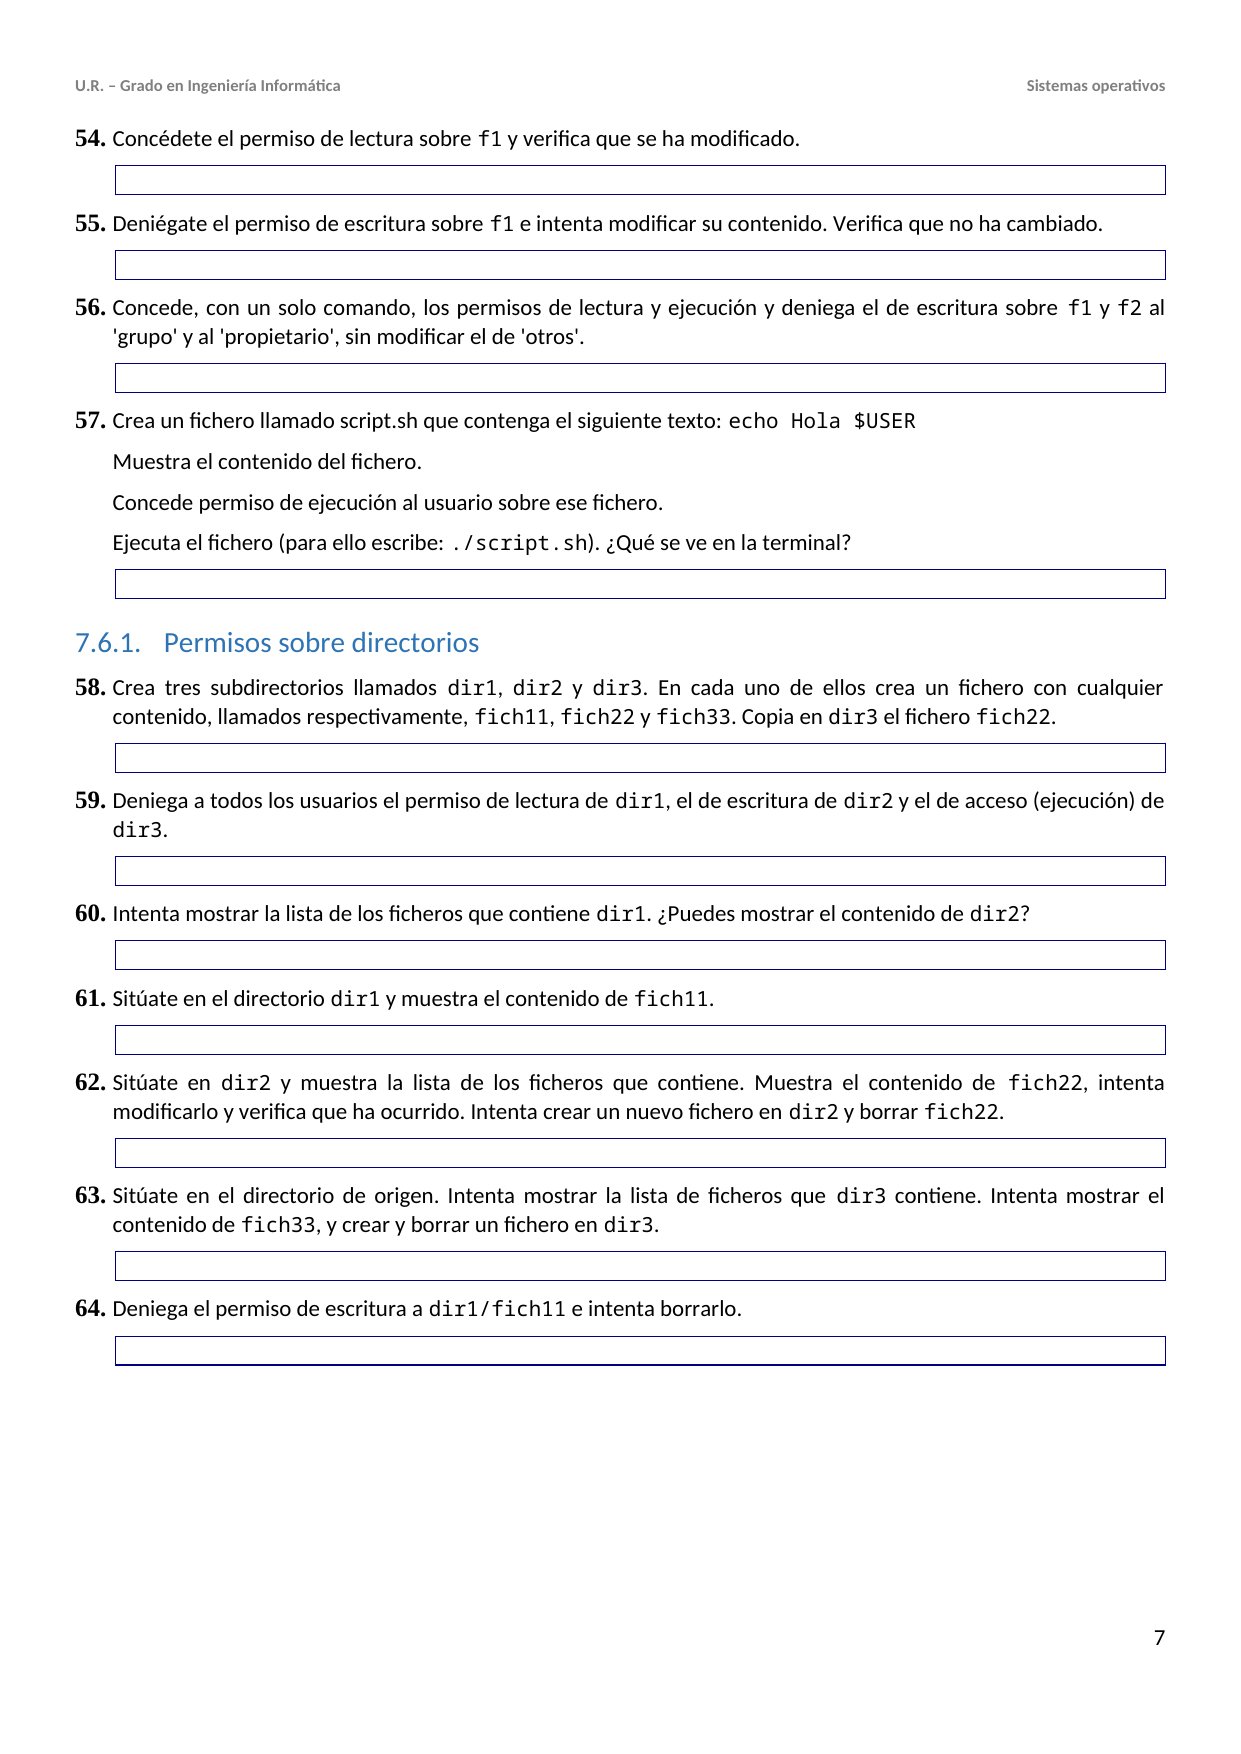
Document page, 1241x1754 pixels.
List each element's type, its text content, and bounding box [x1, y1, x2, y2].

list Concede, con un solo comando, los permisos de lectura y ejecución y deniega el de escritura sobre f1 y f2 al 'grupo' y al 'propietario', sin modificar el de 'otros'. [75, 292, 1165, 350]
list Crea un fichero llamado script.sh que contenga el siguiente texto: echo Hola $USER [75, 405, 1165, 434]
text Ejecuta el fichero (para ello escribe: ./script.sh). ¿Qué se ve en la terminal? [112, 528, 1165, 557]
list Deniega a todos los usuarios el permiso de lectura de dir1, el de escritura de dir2 y el de acceso (ejecución) de dir3. [75, 785, 1165, 843]
text Muestra el contenido del fichero. [112, 447, 1165, 475]
list Deniégate el permiso de escritura sobre f1 e intenta modificar su contenido. Verifica que no ha cambiado. [75, 208, 1165, 237]
list Crea tres subdirectorios llamados dir1, dir2 y dir3. En cada uno de ellos crea un fichero con cualquier contenido, llamados respectivamente, fich11, fich22 y fich33. Copia en dir3 el fichero fich22. [75, 672, 1165, 730]
list Sitúate en dir2 y muestra la lista de los ficheros que contiene. Muestra el contenido de fich22, intenta modificarlo y verifica que ha ocurrido. Intenta crear un nuevo fichero en dir2 y borrar fich22. [75, 1067, 1165, 1125]
subtitle Permisos sobre directorios [75, 624, 1165, 660]
list Deniega el permiso de escritura a dir1/fich11 e intenta borrarlo. [75, 1293, 1165, 1323]
list Concédete el permiso de lectura sobre f1 y verifica que se ha modificado. [75, 123, 1165, 153]
list Intenta mostrar la lista de los ficheros que contiene dir1. ¿Puedes mostrar el contenido de dir2? [75, 898, 1165, 928]
list Sitúate en el directorio de origen. Intenta mostrar la lista de ficheros que dir3 contiene. Intenta mostrar el contenido de fich33, y crear y borrar un fichero en dir3. [75, 1181, 1165, 1238]
list Sitúate en el directorio dir1 y muestra el contenido de fich11. [75, 983, 1165, 1012]
text Concede permiso de ejecución al usuario sobre ese fichero. [112, 488, 1165, 516]
